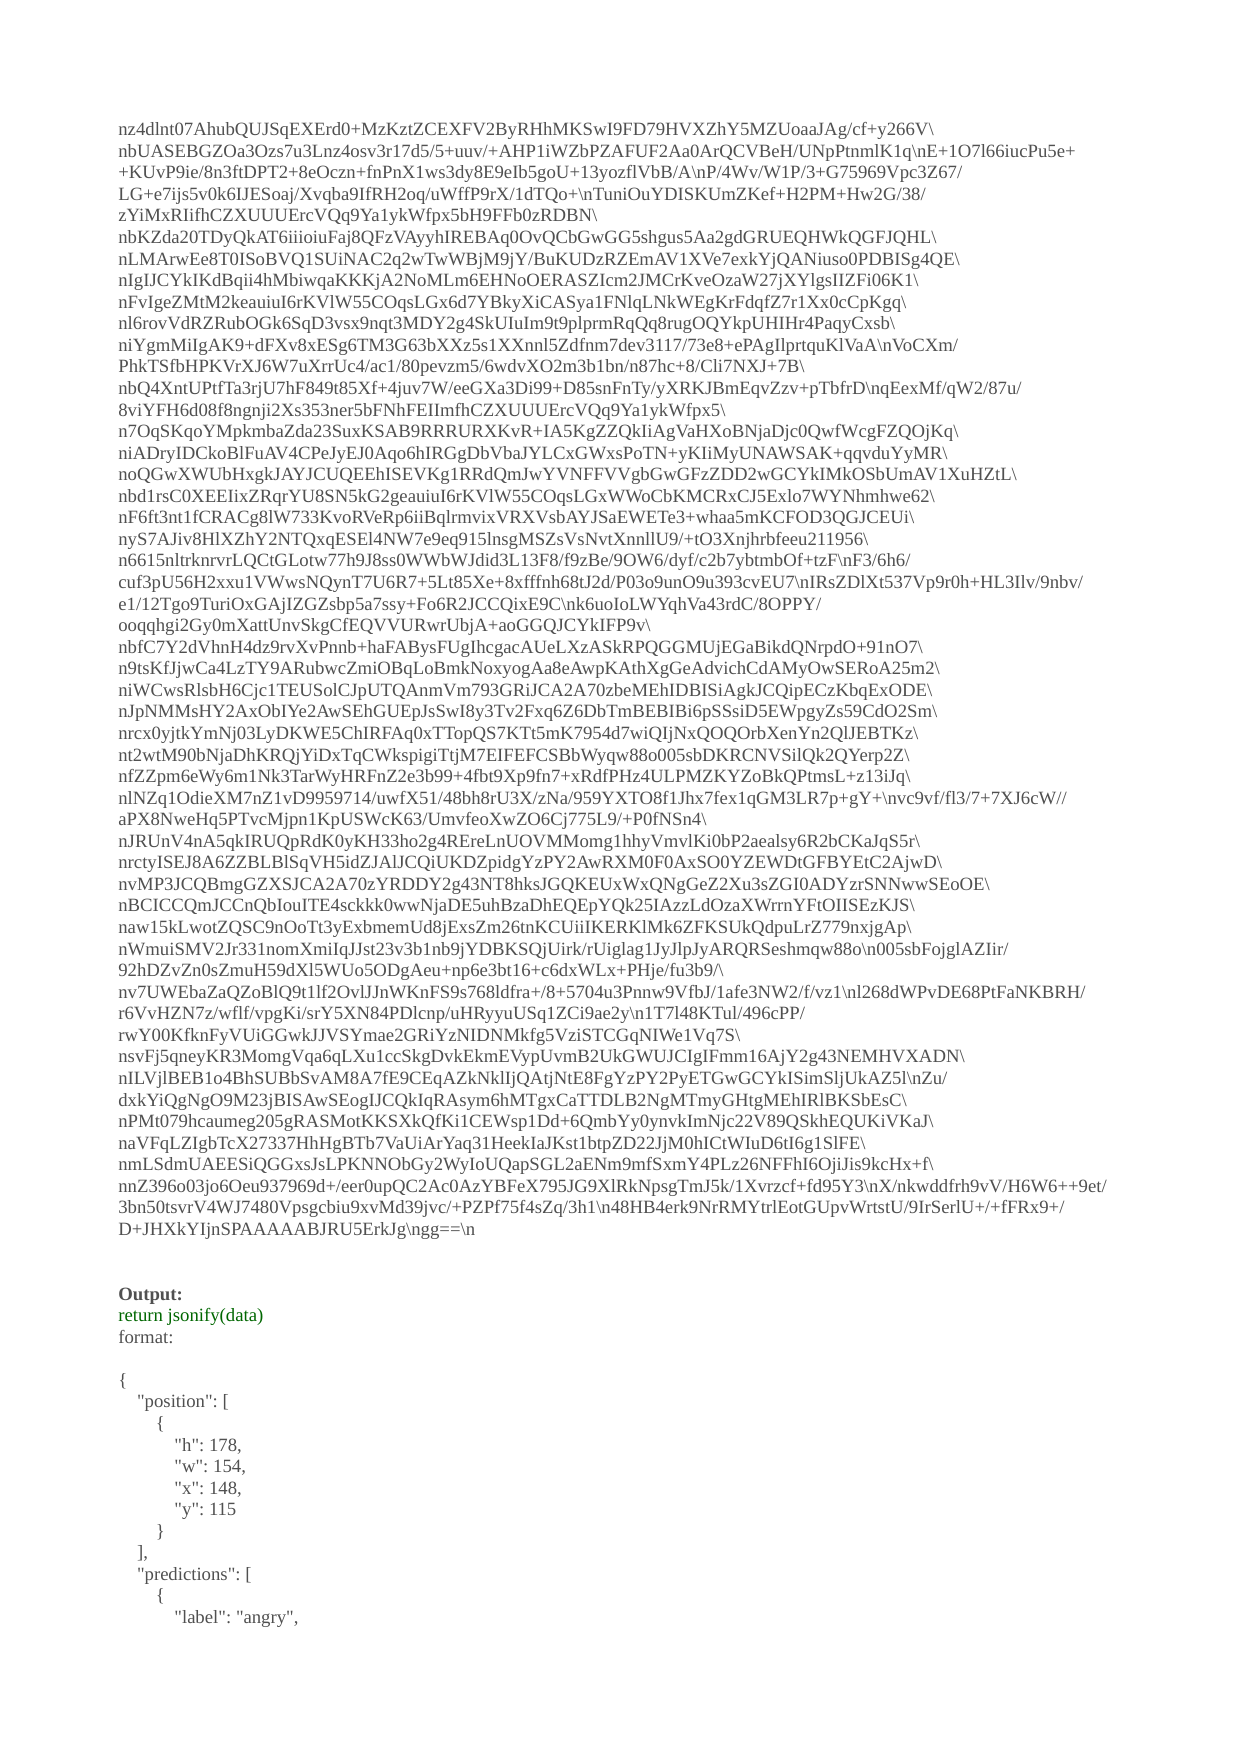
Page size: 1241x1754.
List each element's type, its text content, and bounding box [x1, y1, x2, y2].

text "x": 148, [118, 1477, 1122, 1498]
text "position": [ [118, 1390, 1122, 1412]
text "w": 154, [118, 1455, 1122, 1477]
text { [118, 1369, 1122, 1390]
text "y": 115 [118, 1498, 1122, 1520]
text "label": "angry", [118, 1606, 1122, 1627]
text "predictions": [ [118, 1563, 1122, 1584]
text format: [118, 1326, 1122, 1347]
text { [118, 1412, 1122, 1433]
text "h": 178, [118, 1433, 1122, 1455]
text return jsonify(data) [118, 1304, 1122, 1326]
text ], [118, 1541, 1122, 1563]
text Output: [118, 1282, 1122, 1304]
text nz4dlnt07AhubQUJSqEXErd0+MzKztZCEXFV2ByRHhMKSwI9FD79HVXZhY5MZUoaaJAg/cf+y266V\nbUASEBGZOa3Ozs7u3Lnz4osv3r17d5/5+uuv/+AHP1iWZbPZAFUF2Aa0ArQCVBeH/UNpPtnmlK1q\nE+1O7l66iucPu5e++KUvP9ie/8n3ftDPT2+8eOczn+fnPnX1ws3dy8E9eIb5goU+13yozflVbB/A\nP/4Wv/W1P/3+G75969Vpc3Z67/LG+e7ijs5v0k6IJESoaj/Xvqba9IfRH2oq/uWffP9rX/1dTQo+\nTuniOuYDISKUmZKef+H2PM+Hw2G/38/zYiMxRIifhCZXUUUErcVQq9Ya1ykWfpx5bH9FFb0zRDBN\nbKZda20TDyQkAT6iiioiuFaj8QFzVAyyhIREBAq0OvQCbGwGG5shgus5Aa2gdGRUEQHWkQGFJQHL\nLMArwEe8T0ISoBVQ1SUiNAC2q2wTwWBjM9jY/BuKUDzRZEmAV1XVe7exkYjQANiuso0PDBISg4QE\nIgIJCYkIKdBqii4hMbiwqaKKKjA2NoMLm6EHNoOERASZIcm2JMCrKveOzaW27jXYlgsIIZFi06K1\nFvIgeZMtM2keauiuI6rKVlW55COqsLGx6d7YBkyXiCASya1FNlqLNkWEgKrFdqfZ7r1Xx0cCpKgq\nl6rovVdRZRubOGk6SqD3vsx9nqt3MDY2g4SkUIuIm9t9plprmRqQq8rugOQYkpUHIHr4PaqyCxsb\niYgmMiIgAK9+dFXv8xESg6TM3G63bXXz5s1XXnnl5Zdfnm7dev3117/73e8+ePAgIlprtquKlVaA\nVoCXm/PhkTSfbHPKVrXJ6W7uXrrUc4/ac1/80pevzm5/6wdvXO2m3b1bn/n87hc+8/Cli7NXJ+7B\nbQ4XntUPtfTa3rjU7hF849t85Xf+4juv7W/eeGXa3Di99+D85snFnTy/yXRKJBmEqvZzv+pTbfrD\nqEexMf/qW2/87u/8viYFH6d08f8ngnji2Xs353ner5bFNhFEIImfhCZXUUUErcVQq9Ya1ykWfpx5\n7OqSKqoYMpkmbaZda23SuxKSAB9RRRURXKvR+IA5KgZZQkIiAgVaHXoBNjaDjc0QwfWcgFZQOjKq\niADryIDCkoBlFuAV4CPeJyEJ0Aqo6hIRGgDbVbaJYLCxGWxsPoTN+yKIiMyUNAWSAK+qqvduYyMR\noQGwXWUbHxgkJAYJCUQEEhISEVKg1RRdQmJwYVNFFVVgbGwGFzZDD2wGCYkIMkOSbUmAV1XuHZtL\nbd1rsC0XEEIixZRqrYU8SN5kG2geauiuI6rKVlW55COqsLGxWWoCbKMCRxCJ5Exlo7WYNhmhwe62\nF6ft3nt1fCRACg8lW733KvoRVeRp6iiBqlrmvixVRXVsbAYJSaEWETe3+whaa5mKCFOD3QGJCEUi\nyS7AJiv8HlXZhY2NTQxqESEl4NW7e9eq915lnsgMSZsVsNvtXnnllU9/+tO3Xnjhrbfeeu211956\n6615nltrknrvrLQCtGLotw77h9J8ss0WWbWJdid3L13F8/f9zBe/9OW6/dyf/c2b7ybtmbOf+tzF\nF3/6h6/cuf3pU56H2xxu1VWwsNQynT7U6R7+5Lt85Xe+8xfffnh68tJ2d/P03o9unO9u393cvEU7\nIRsZDlXt537Vp9r0h+HL3Ilv/9nbv/e1/12Tgo9TuriOxGAjIZGZsbp5a7ssy+Fo6R2JCCQixE9C\nk6uoIoLWYqhVa43rdC/8OPPY/ooqqhgi2Gy0mXattUnvSkgCfEQVVURwrUbjA+aoGGQJCYkIFP9v\nbfC7Y2dVhnH4dz9rvXvPnnb+haFABysFUgIhcgacAUeLXzASkRPQGGMUjEGaBikdQNrpdO+91nO7\n9tsKfJjwCa4LzTY9ARubwcZmiOBqLoBmkNoxyogAa8eAwpKAthXgGeAdvichCdAMyOwSERoA25m2\niWCwsRlsbH6Cjc1TEUSolCJpUTQAnmVm793GRiJCA2A70zbeMEhIDBISiAgkJCQipECzKbqExODE\nJpNMMsHY2AxObIYe2AwSEhGUEpJsSwI8y3Tv2Fxq6Z6DbTmBEBIBi6pSSsiD5EWpgyZs59CdO2Sm\nrcx0yjtkYmNj03LyDKWE5ChIRFAq0xTTopQS7KTt5mK7954d7wiQIjNxQOQOrbXenYn2QlJEBTKz\nt2wtM90bNjaDhKRQjYiDxTqCWkspigiTtjM7EIFEFCSBbWyqw88o005sbDKRCNVSilQk2QYerp2Z\nfZZpm6eWy6m1Nk3TarWyHRFnZ2e3b99+4fbt9Xp9fn7+xRdfPHz4ULPMZKYZoBkQPtmsL+z13iJq\nlNZq1OdieXM7nZ1vD9959714/uwfX51/48bh8rU3X/zNa/959YXTO8f1Jhx7fex1qGM3LR7p+gY+\nvc9vf/fl3/7+7XJ6cW//aPX8NweHq5PTvcMjpn1KpUSWcK63/UmvfeoXwZO6Cj775L9/+P0fNSn4\nJRUnV4nA5qkIRUQpRdK0yKH33ho2g4REreLnUOVMMomg1hhyVmvlKi0bP2aealsy6R2bCKaJqS5r\nrctyISEJ8A6ZZBLBlSqVH5idZJAlJCQiUKDZpidgYzPY2AwRXM0F0AxSO0YZEWDtGFBYEtC2AjwD\nvMP3JCQBmgGZXSJCA2A70zYRDDY2g43NT8hksJGQKEUxWxQNgGeZ2Xu3sZGI0ADYzrSNNwwSEoOE\nBCICCQmJCCnQbIouITE4sckkk0wwNjaDE5uhBzaDhEQEpYQk25IAzzLdOzaXWrrnYFtOIISEzKJS\naw15kLwotZQSC9nOoTt3yExbmemUd8jExsZm26tnKCUiiIKERKlMk6ZFKSUkQdpuLrZ779nxjgAp\nWmuiSMV2Jr331nomXmiIqJJst23v3b1nb9jYDBKSQjUirk/rUiglag1JyJlpJyARQRSeshmqw88o\n005sbFojglAZIir/92hDZvZn0sZmuH59dXl5WUo5ODgAeu+np6e3bt16+c6dxWLx+PHje/fu3b9/\nv7UWEbaZaQZoBlQ9t1lf2OvlJJnWKnFS9s768ldfra+/8+5704u3Pnnw9VfbJ/1afe3NW2/f/vz1\nl268dWPvDE68PtFaNKBRH/r6VvHZN7z/wflf/vpgKi/srY5XN84PDlcnp/uHRyyuUSq1ZCi9ae2y\n1T7l48KTul/496cPP/rwY00KfknFyVUiGGwkJJVSYmae2GRiYzNIDNMkfg5VziSTCGqNIWe1Vq7S\nsvFj5qneyKR3MomgVqa6qLXu1ccSkgDvkEkmEVypUvmB2UkGWUJCIgIFmm16AjY2g43NEMHVXADN\nILVjlBEB1o4BhSUBbSvAM8A7fE9CEqAZkNklIjQAtjNtE8FgYzPY2PyETGwGCYkISimSljUkAZ5l\nZu/dxkYiQgNgO9M23jBISAwSEogIJCQkIqRAsym6hMTgxCaTTDLB2NgMTmyGHtgMEhIRlBKSbEsC\nPMt079hcaumeg205gRASMotKKSXkQfKi1CEWsp1Dd+6QmbYy0ynvkImNjc22V89QSkhEQUKiVKaJ\naVFqLZIgbTcX27337HhHgBTb7VaUiArYaq31HeekIaJKst1btpZD22JjM0hICtWIuD6tI6g1SlFE\nmLSdmUAEESiQGGxsJsLPKNNObGy2WyIoUQapSGL2aENm9mfSxmY4PLz26NFFhI6OjiJis9kcHx+f\nnZ396o03jo6Oeu937969d+/eer0upQC2Ac0AzYBFeX795JG9XlRkNpsgTmJ5k/1Xvrzcf+fd95Y3\nX/nkwddfrh9vV/H6W6++9et/3bn50tsvrV4WJ7480Vpsgcbiu9xvMd39jvc/+PZPf75f4sZq/3h1\n48HB4erk9NrRMYtrlEotGUpvWrtstU/9IrSerlU+/+fFRx9+/D+JHXkYIjnSPAAAAABJRU5ErkJg\ngg==\n [118, 118, 1122, 1239]
text } [118, 1520, 1122, 1541]
text { [118, 1584, 1122, 1606]
